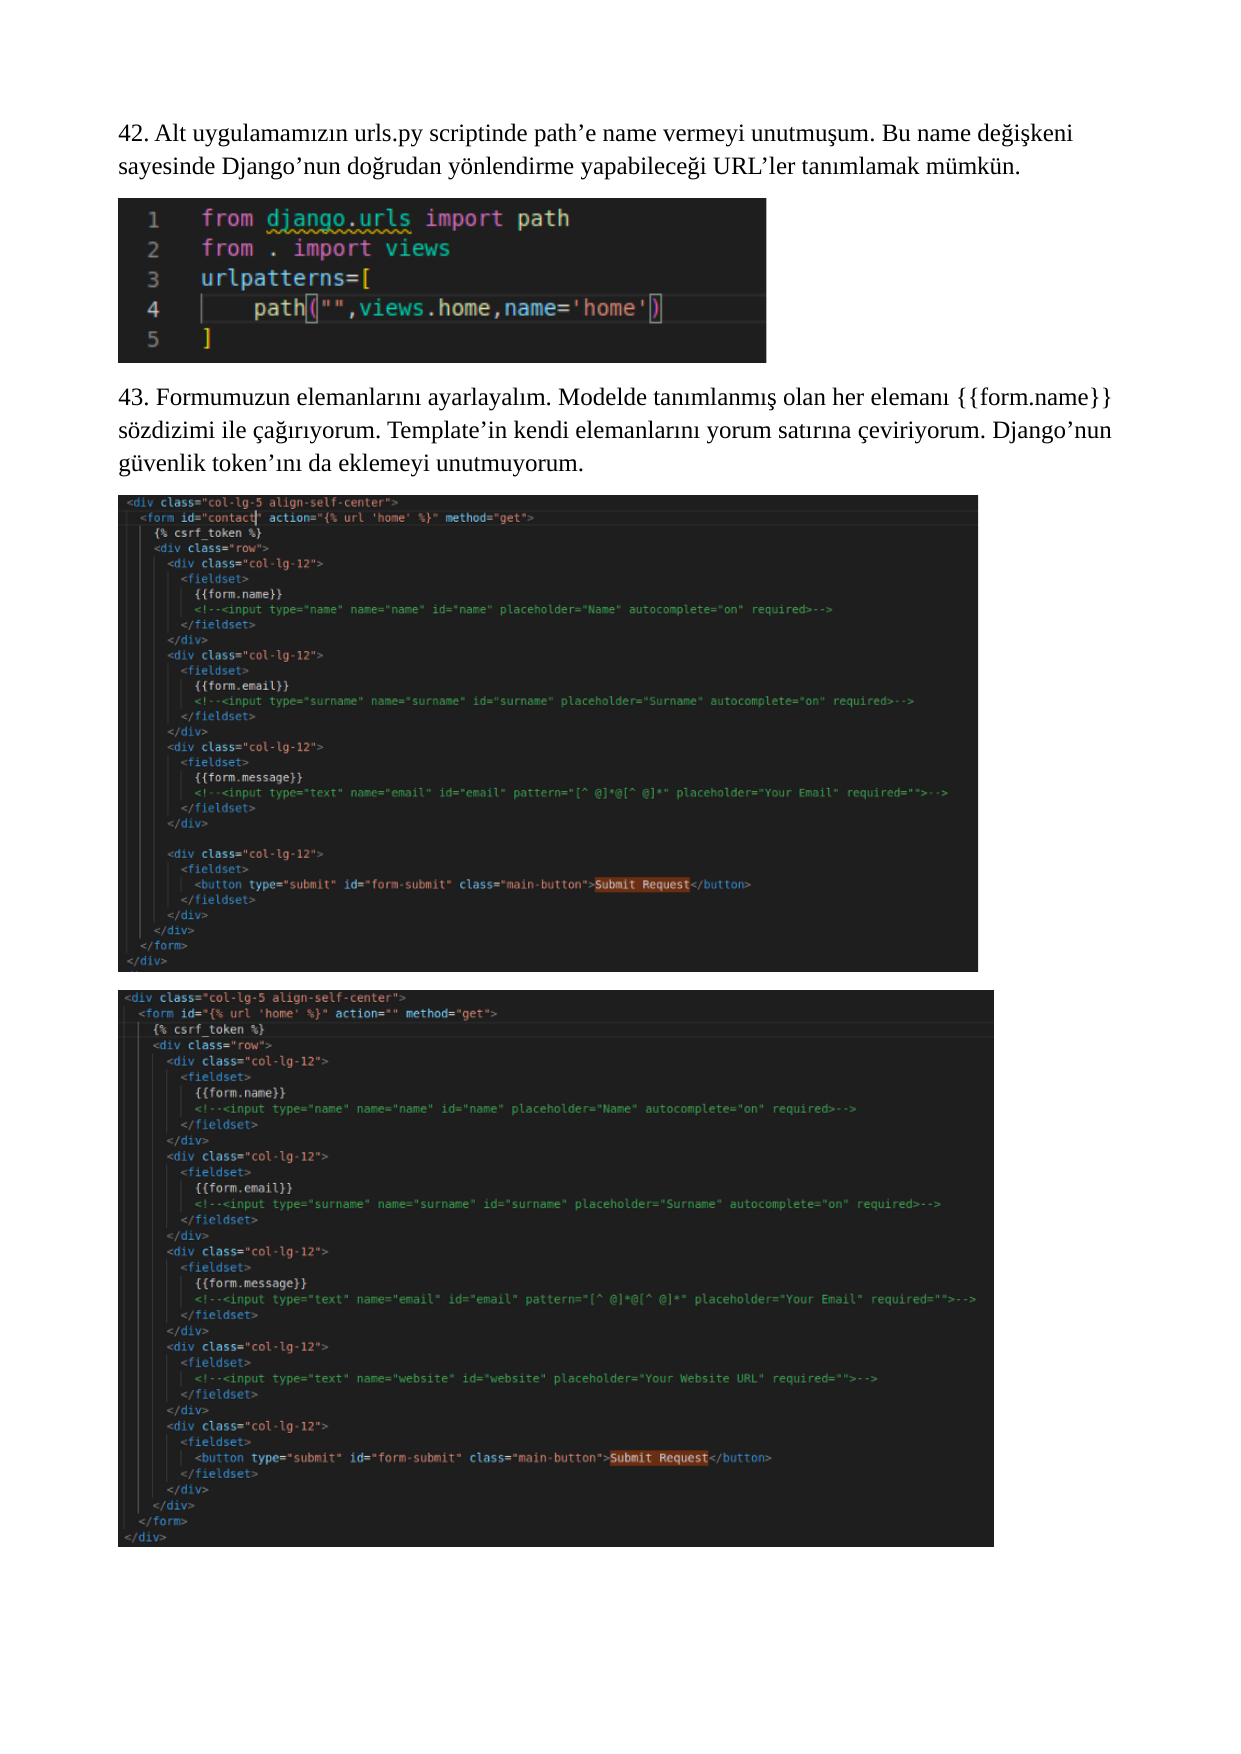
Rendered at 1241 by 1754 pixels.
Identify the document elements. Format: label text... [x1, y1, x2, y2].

picture [118, 198, 767, 363]
picture [118, 495, 979, 972]
text 43. Formumuzun elemanlarını ayarlayalım. Modelde tanımlanmış olan her elemanı {{form.name}} sözdizimi ile çağırıyorum. Template’in kendi elemanlarını yorum satırına çeviriyorum. Django’nun güvenlik token’ını da eklemeyi unutmuyorum. [118, 382, 1122, 476]
picture [118, 990, 994, 1547]
text 42. Alt uygulamamızın urls.py scriptinde path’e name vermeyi unutmuşum. Bu name değişkeni sayesinde Django’nun doğrudan yönlendirme yapabileceği URL’ler tanımlamak mümkün. [118, 118, 1122, 180]
